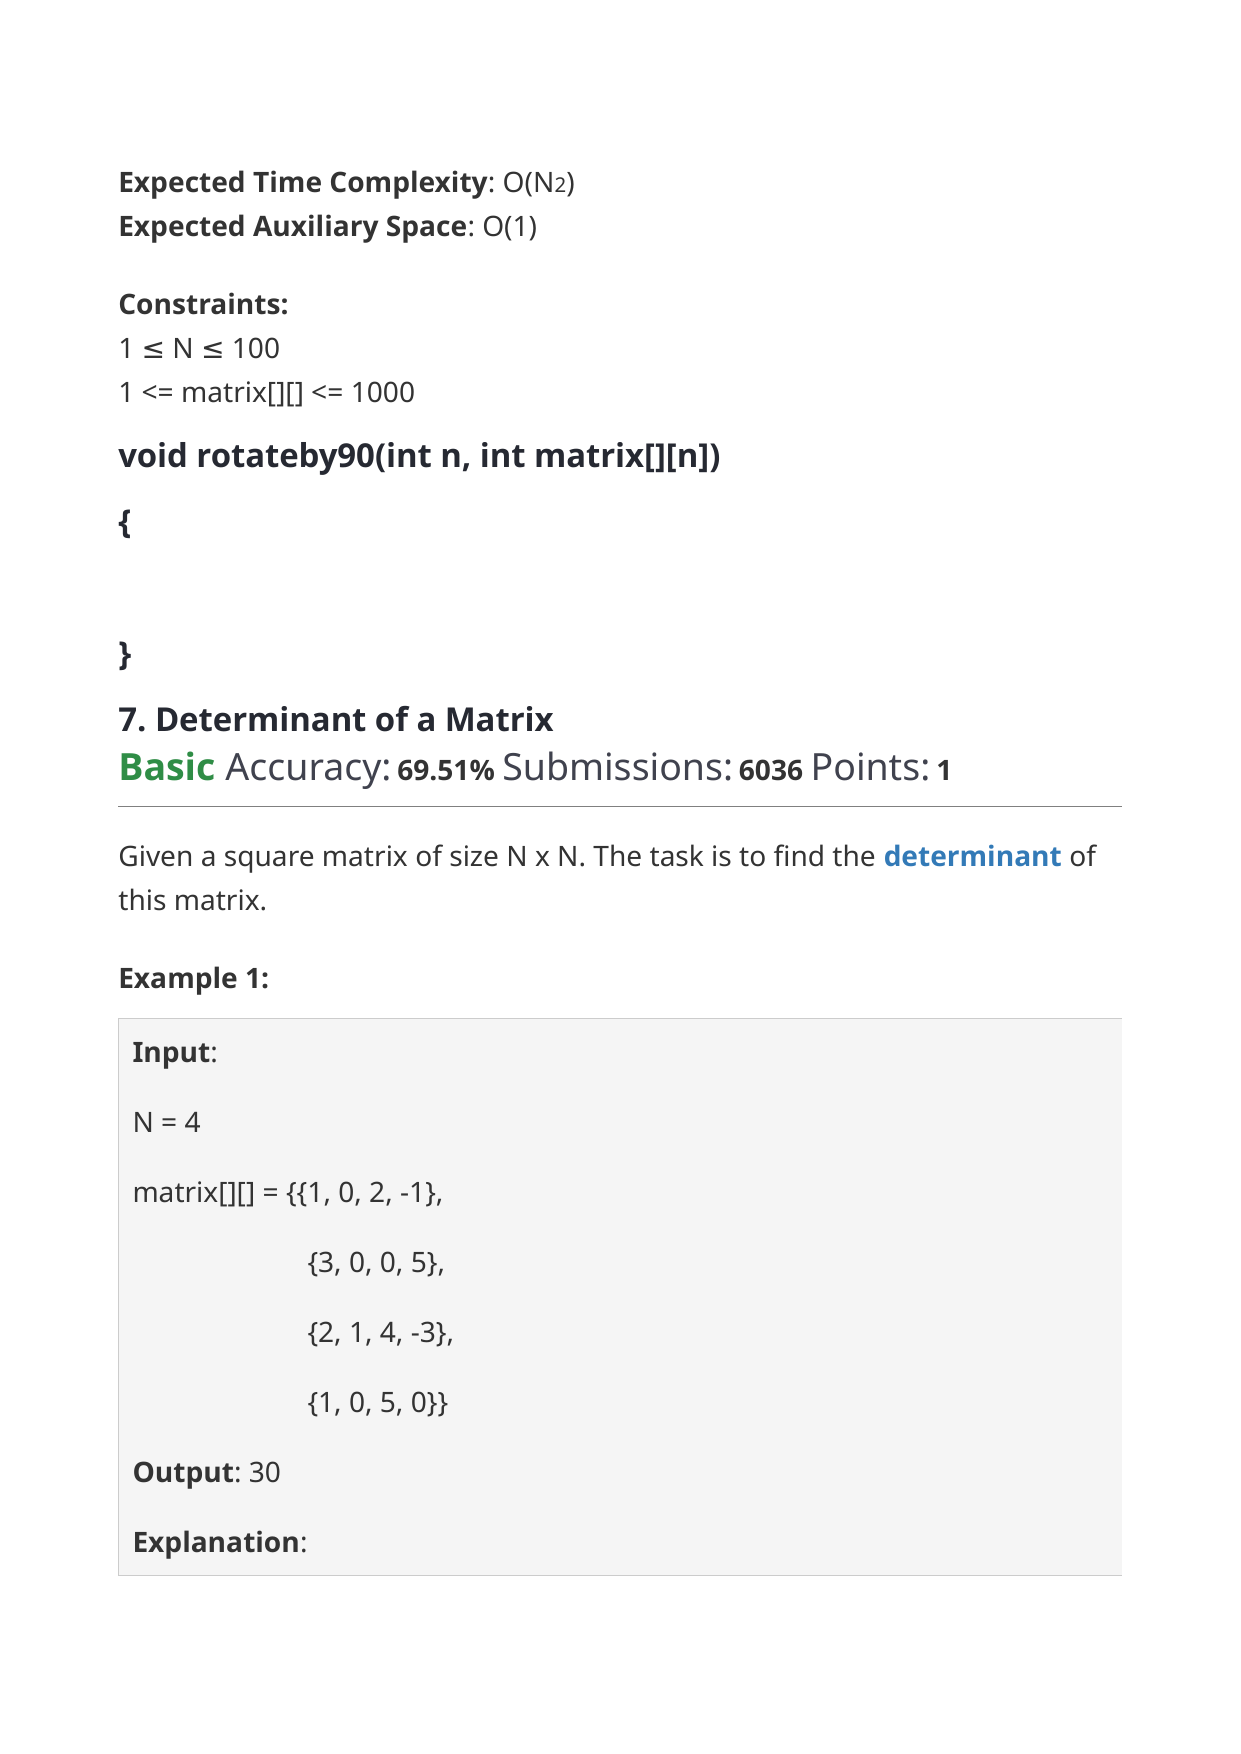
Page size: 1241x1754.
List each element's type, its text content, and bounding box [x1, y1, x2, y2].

text matrix[][] = {{1, 0, 2, -1}, [119, 1158, 1122, 1211]
text {2, 1, 4, -3}, [119, 1298, 1122, 1351]
text {3, 0, 0, 5}, [119, 1228, 1122, 1281]
text } [118, 630, 1122, 675]
text { [118, 498, 1122, 543]
text Expected Time Complexity: O(N2) Expected Auxiliary Space: O(1) Constraints: 1 ≤ N ≤ 100 1 <= matrix[][] <= 1000 [118, 118, 1122, 411]
text 7. Determinant of a Matrix [118, 696, 1122, 741]
text Explanation: [119, 1508, 1122, 1575]
text Given a square matrix of size N x N. The task is to find the determinant of this matrix. Example 1: [118, 836, 1122, 997]
text {1, 0, 5, 0}} [119, 1368, 1122, 1421]
text Input: [119, 1019, 1122, 1071]
text N = 4 [119, 1088, 1122, 1141]
text Basic Accuracy: 69.51% Submissions: 6036 Points: 1 [118, 741, 1099, 792]
text Output: 30 [119, 1438, 1122, 1491]
text void rotateby90(int n, int matrix[][n]) [118, 432, 1122, 477]
